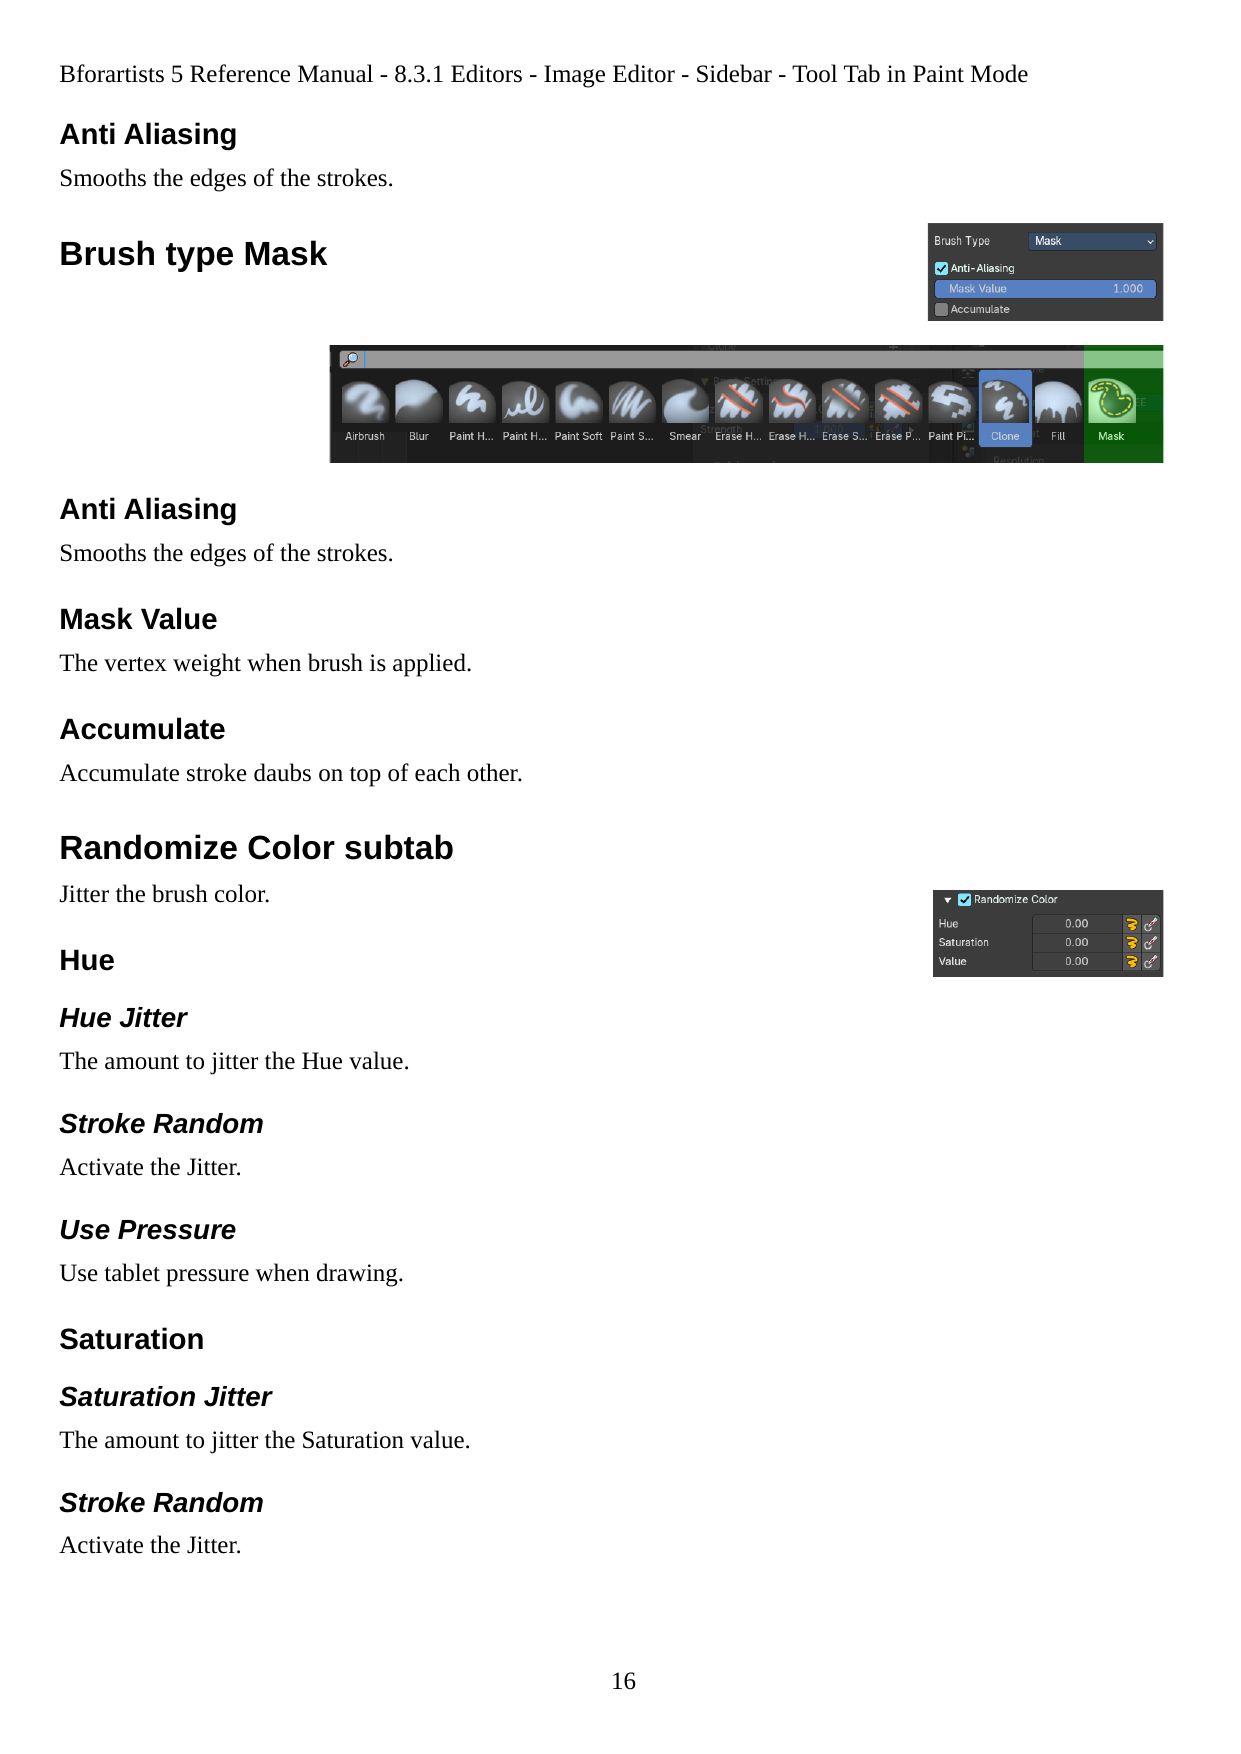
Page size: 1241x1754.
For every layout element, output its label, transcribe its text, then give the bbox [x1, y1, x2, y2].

subtitle Anti Aliasing [59, 117, 1181, 151]
text Smooths the edges of the strokes. [59, 538, 1181, 567]
subtitle Mask Value [59, 602, 1181, 636]
subtitle Saturation Jitter [59, 1380, 1181, 1412]
subtitle Anti Aliasing [59, 492, 1181, 526]
text The vertex weight when brush is applied. [59, 648, 1181, 677]
picture [927, 223, 1164, 321]
subtitle Brush type Mask [59, 233, 927, 272]
picture [933, 890, 1164, 977]
subtitle Use Pressure [59, 1213, 1181, 1245]
text The amount to jitter the Saturation value. [59, 1425, 1181, 1453]
subtitle Accumulate [59, 712, 1181, 746]
subtitle Stroke Random [59, 1486, 1181, 1518]
subtitle Stroke Random [59, 1108, 1181, 1139]
text Jitter the brush color. [59, 879, 1181, 908]
picture [329, 345, 1164, 463]
text Use tablet pressure when drawing. [59, 1258, 1181, 1287]
subtitle [1164, 943, 1181, 977]
subtitle Saturation [59, 1322, 1181, 1355]
text Activate the Jitter. [59, 1152, 1181, 1181]
subtitle Hue Jitter [59, 1002, 1181, 1033]
text Accumulate stroke daubs on top of each other. [59, 758, 1181, 787]
subtitle Hue [59, 943, 933, 977]
subtitle [1164, 233, 1181, 272]
subtitle Randomize Color subtab [59, 828, 1181, 867]
text The amount to jitter the Hue value. [59, 1046, 1181, 1075]
text Activate the Jitter. [59, 1531, 1181, 1559]
text Smooths the edges of the strokes. [59, 163, 1181, 192]
